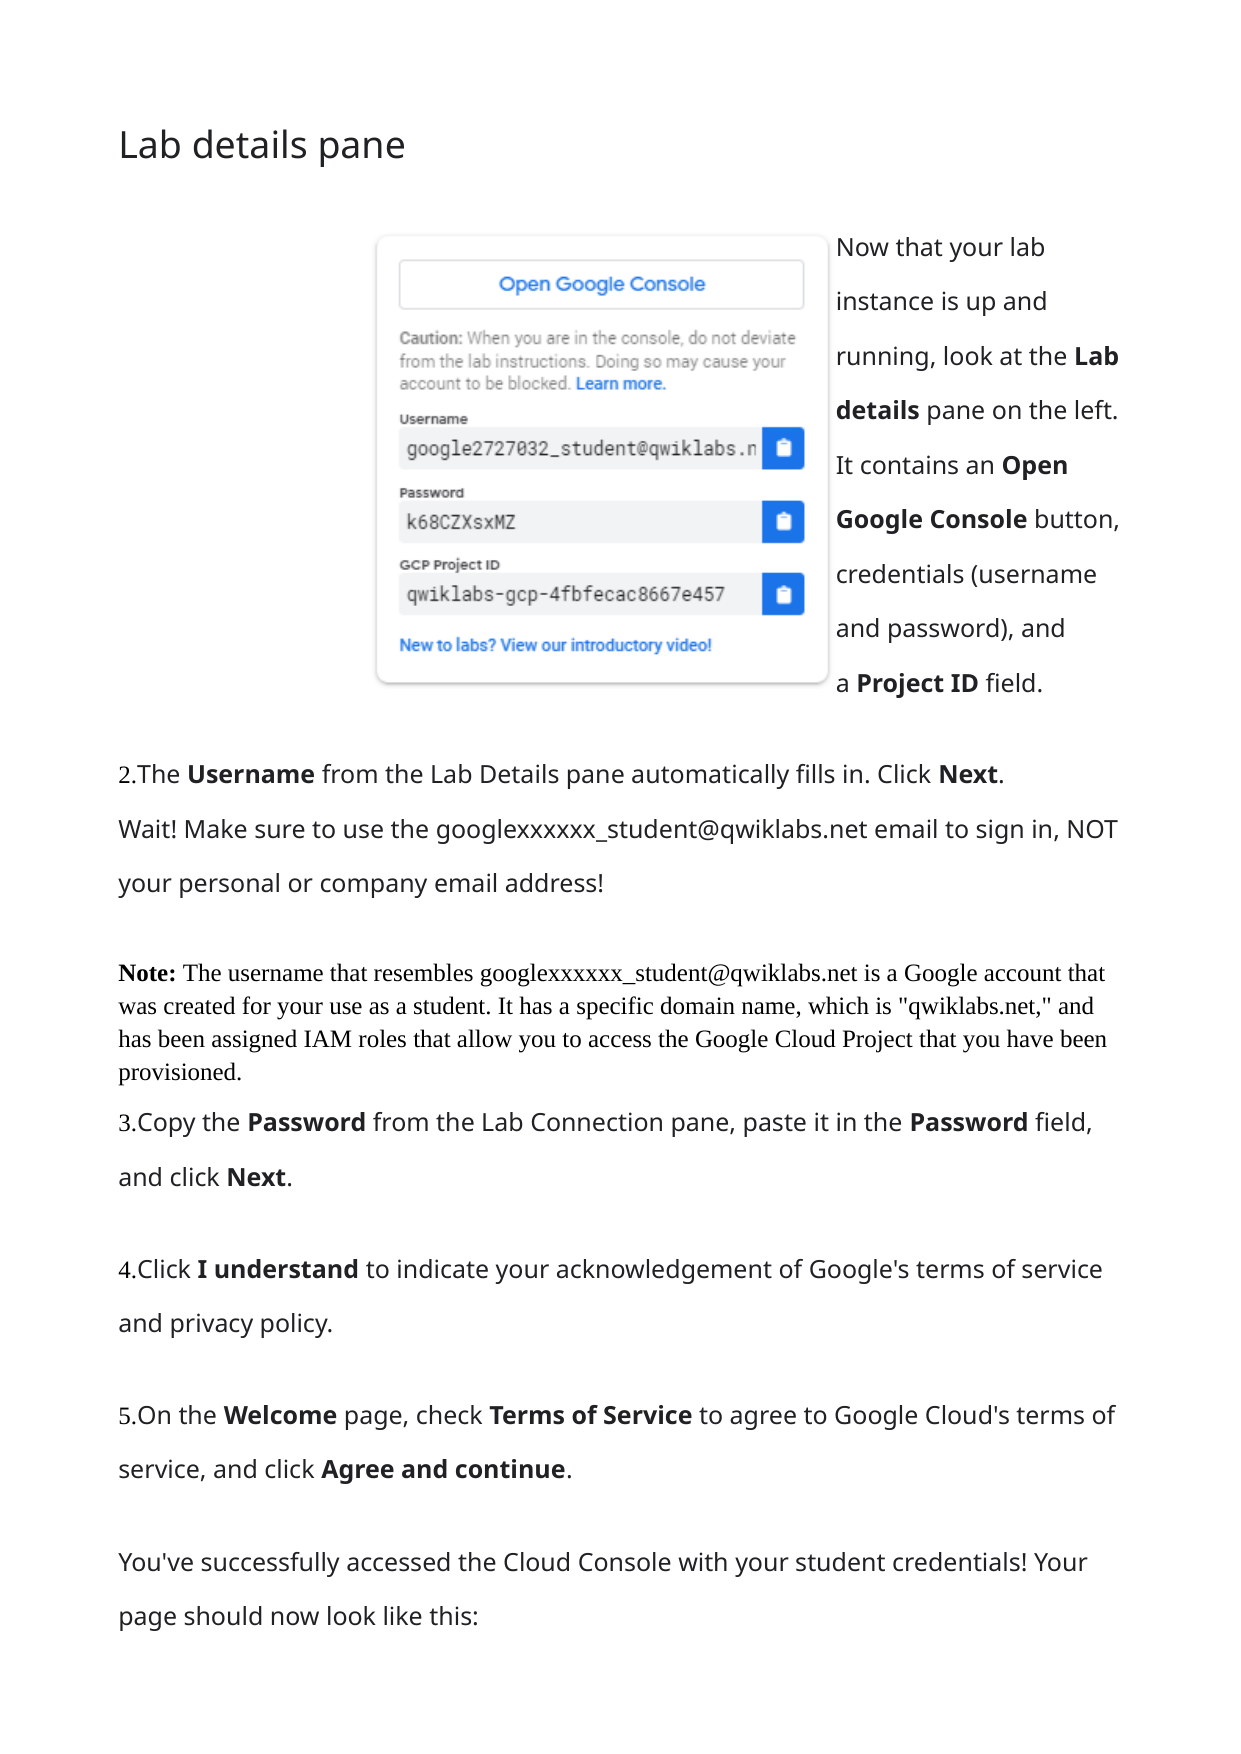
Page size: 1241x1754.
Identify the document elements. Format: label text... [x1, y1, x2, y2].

list On the Welcome page, check Terms of Service to agree to Google Cloud's terms of service, and click Agree and continue. [118, 1398, 1122, 1486]
list Copy the Password from the Lab Connection pane, paste it in the Password field, and click Next. [118, 1105, 1122, 1193]
list The Username from the Lab Details pane automatically fills in. Click Next. [118, 757, 1122, 791]
text Wait! Make sure to use the googlexxxxxx_student@qwiklabs.net email to sign in, NOT your personal or company email address! [118, 812, 1122, 900]
list Click I understand to indicate your acknowledgement of Google's terms of service and privacy policy. [118, 1251, 1122, 1340]
text Now that your lab instance is up and running, look at the Lab details pane on the left. It contains an Open Google Console button, credentials (username and password), and a Project ID field. [118, 229, 1122, 699]
picture [371, 230, 836, 689]
text You've successfully accessed the Cloud Console with your student credentials! Your page should now look like this: [118, 1544, 1122, 1633]
subtitle Lab details pane [118, 118, 1122, 169]
text Note: The username that resembles googlexxxxxx_student@qwiklabs.net is a Google account that was created for your use as a student. It has a specific domain name, which is "qwiklabs.net," and has been assigned IAM roles that allow you to access the Google Cloud Project that you have been provisioned. [118, 958, 1122, 1086]
